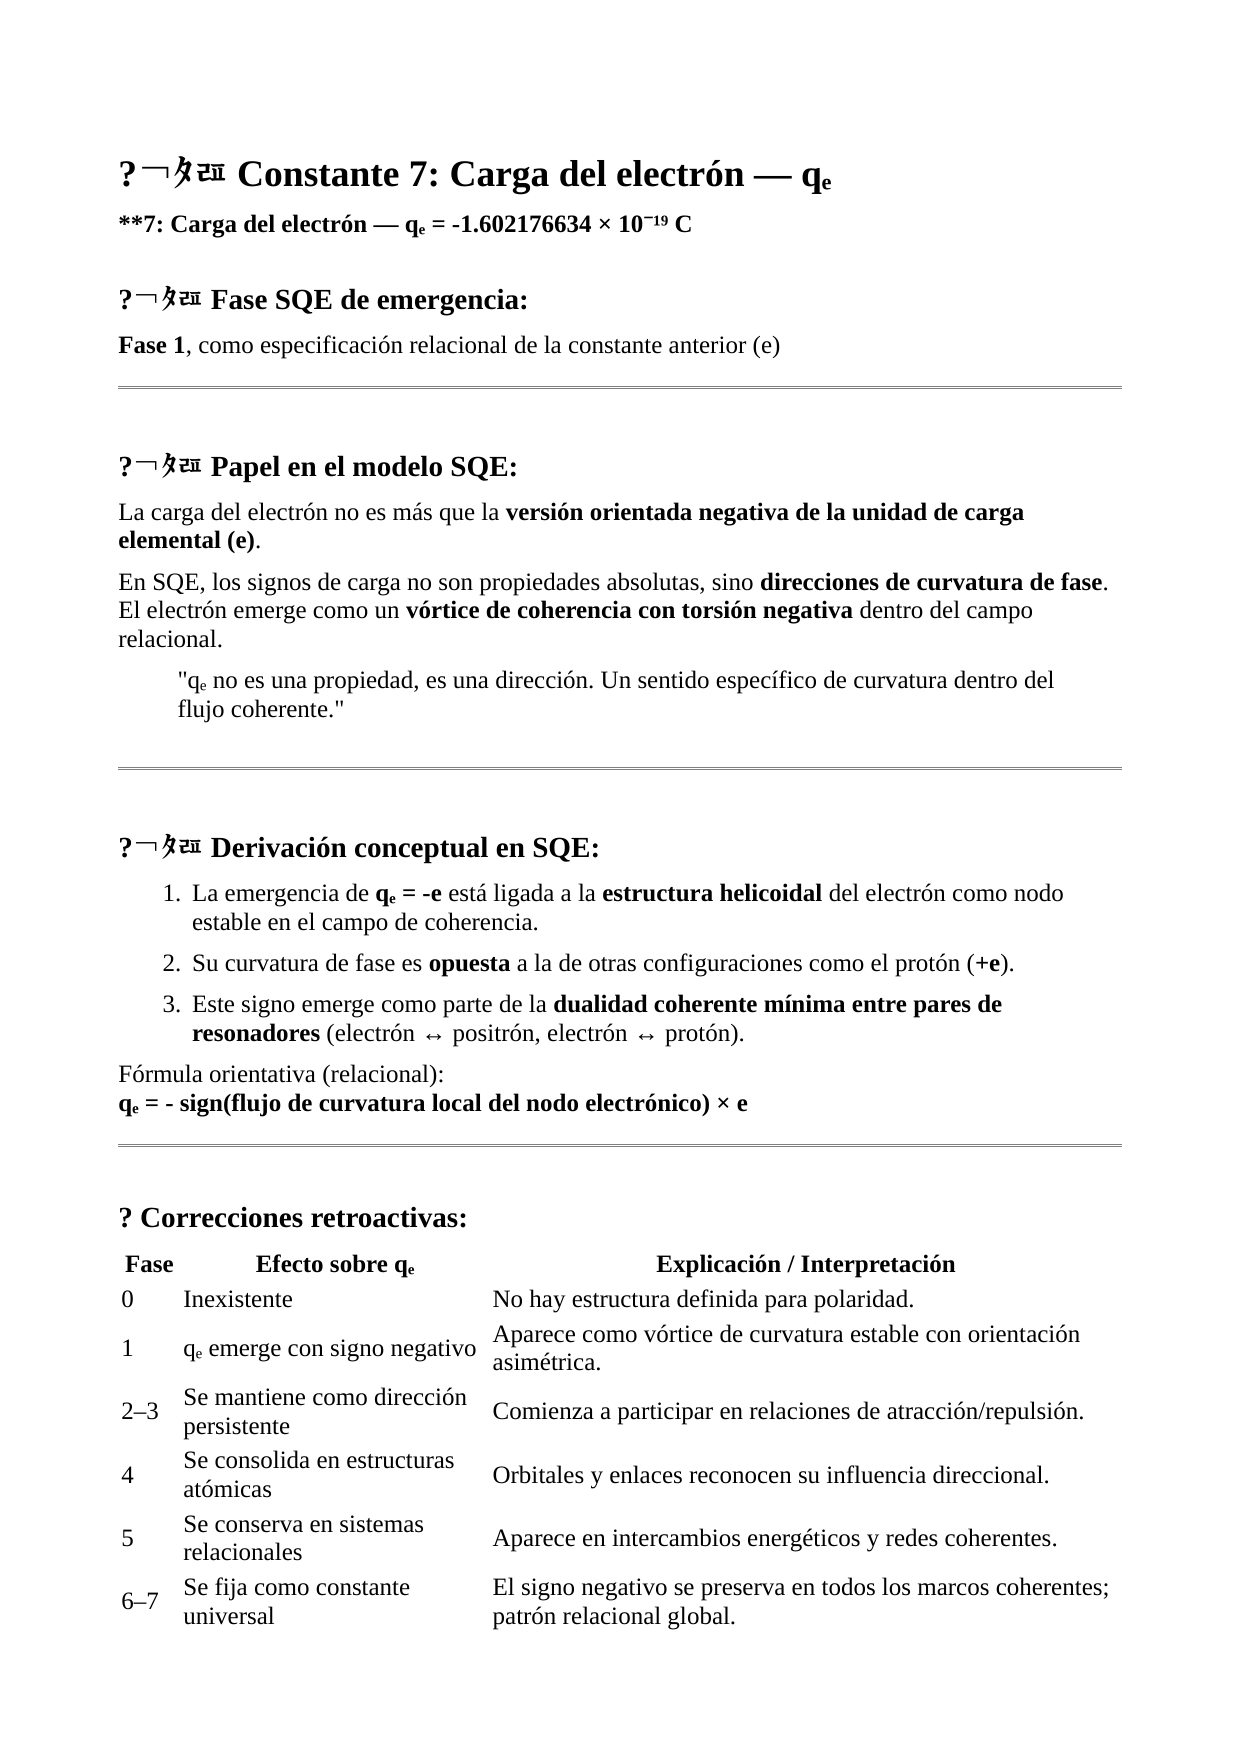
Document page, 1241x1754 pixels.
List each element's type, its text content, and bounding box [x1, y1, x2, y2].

table_cell 5 [118, 1506, 180, 1569]
subtitle ? Correcciones retroactivas: [118, 1201, 1122, 1234]
table_cell 1 [118, 1316, 180, 1379]
table_header Fase [118, 1247, 180, 1281]
table_cell Se mantiene como dirección persistente [180, 1379, 489, 1442]
list Su curvatura de fase es opuesta a la de otras configuraciones como el protón (+e). [162, 948, 1122, 977]
table_cell Orbitales y enlaces reconocen su influencia direccional. [490, 1443, 1122, 1506]
table_cell El signo negativo se preserva en todos los marcos coherentes; patrón relacional global. [490, 1569, 1122, 1632]
table_cell Aparece como vórtice de curvatura estable con orientación asimétrica. [490, 1316, 1122, 1379]
table_header Efecto sobre qₑ [180, 1247, 489, 1281]
table_cell qₑ emerge con signo negativo [180, 1316, 489, 1379]
table_cell Se consolida en estructuras atómicas [180, 1443, 489, 1506]
table_cell Aparece en intercambios energéticos y redes coherentes. [490, 1506, 1122, 1569]
text La carga del electrón no es más que la versión orientada negativa de la unidad de carga elemental (e). [118, 497, 1122, 554]
table_cell 0 [118, 1281, 180, 1316]
table_cell 2–3 [118, 1379, 180, 1442]
subtitle ?￢ﾀﾯConstante 7: Carga del electrón — qₑ [118, 143, 1122, 197]
table_cell Se fija como constante universal [180, 1569, 489, 1632]
subtitle ?￢ﾀﾯFase SQE de emergencia: [118, 276, 1122, 318]
table_cell Se conserva en sistemas relacionales [180, 1506, 489, 1569]
list La emergencia de qₑ = -e está ligada a la estructura helicoidal del electrón como nodo estable en el campo de coherencia. [162, 878, 1122, 936]
table_header Explicación / Interpretación [490, 1247, 1122, 1281]
text En SQE, los signos de carga no son propiedades absolutas, sino direcciones de curvatura de fase. El electrón emerge como un vórtice de coherencia con torsión negativa dentro del campo relacional. [118, 567, 1122, 653]
table_cell No hay estructura definida para polaridad. [490, 1281, 1122, 1316]
table_cell 4 [118, 1443, 180, 1506]
subtitle ?￢ﾀﾯPapel en el modelo SQE: [118, 442, 1122, 484]
text Fórmula orientativa (relacional): qₑ = - sign(flujo de curvatura local del nodo electrónico) × e [118, 1059, 1122, 1117]
list Este signo emerge como parte de la dualidad coherente mínima entre pares de resonadores (electrón ↔ positrón, electrón ↔ protón). [162, 989, 1122, 1047]
table_cell Comienza a participar en relaciones de atracción/repulsión. [490, 1379, 1122, 1442]
text "qₑ no es una propiedad, es una dirección. Un sentido específico de curvatura dentro del flujo coherente." [177, 666, 1063, 723]
text Fase 1, como especificación relacional de la constante anterior (e) [118, 330, 1122, 359]
text **7: Carga del electrón — qₑ = -1.602176634 × 10⁻¹⁹ C [118, 209, 1122, 238]
table_cell Inexistente [180, 1281, 489, 1316]
subtitle ?￢ﾀﾯDerivación conceptual en SQE: [118, 824, 1122, 866]
table_cell 6–7 [118, 1569, 180, 1632]
